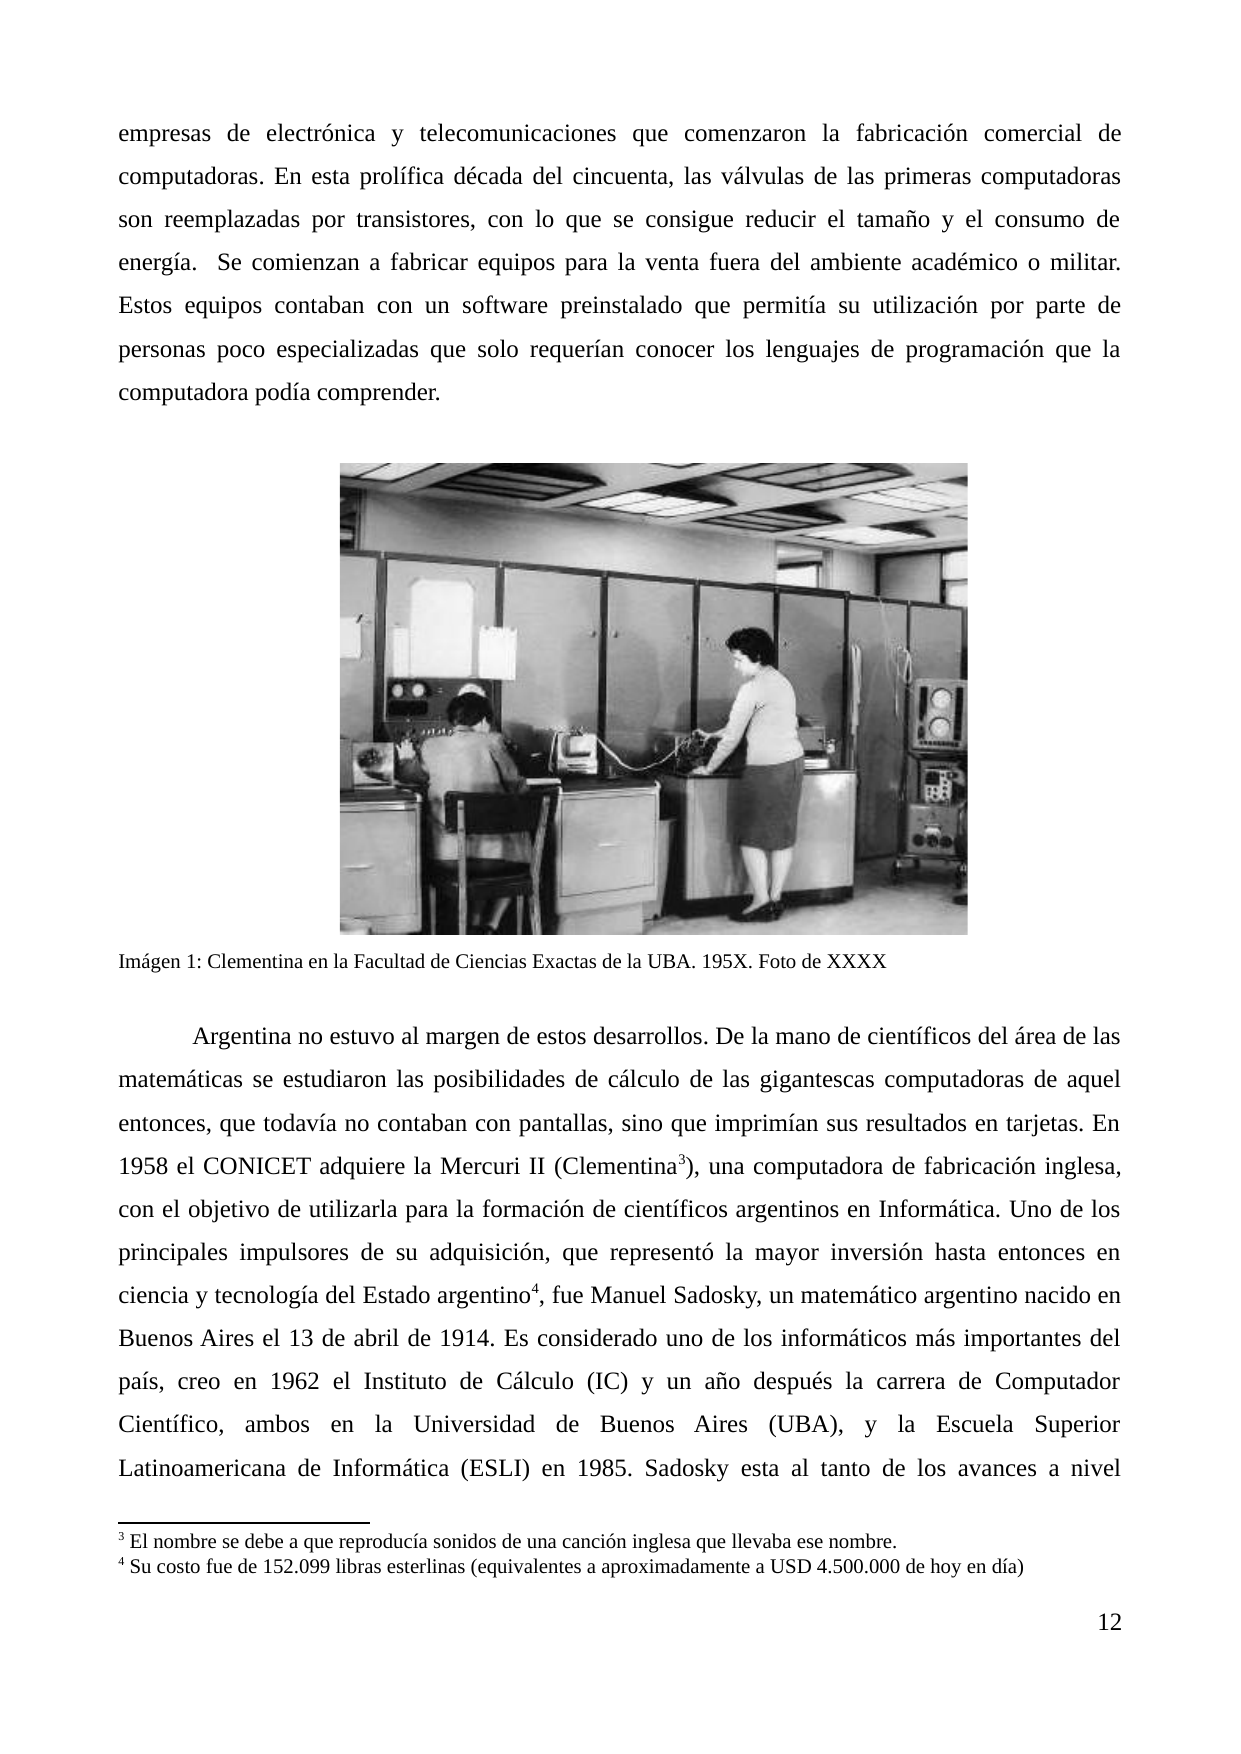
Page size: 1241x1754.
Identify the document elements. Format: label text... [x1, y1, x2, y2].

text empresas de electrónica y telecomunicaciones que comenzaron la fabricación comercial de computadoras. En esta prolífica década del cincuenta, las válvulas de las primeras computadoras son reemplazadas por transistores, con lo que se consigue reducir el tamaño y el consumo de energía. Se comienzan a fabricar equipos para la venta fuera del ambiente académico o militar. Estos equipos contaban con un software preinstalado que permitía su utilización por parte de personas poco especializadas que solo requerían conocer los lenguajes de programación que la computadora podía comprender. [118, 118, 1122, 406]
text Su costo fue de 152.099 libras esterlinas (equivalentes a aproximadamente a USD 4.500.000 de hoy en día) [118, 1553, 1122, 1578]
picture [339, 463, 968, 935]
text El nombre se debe a que reproducía sonidos de una canción inglesa que llevaba ese nombre. [118, 1529, 1122, 1553]
text Imágen 1: Clementina en la Facultad de Ciencias Exactas de la UBA. 195X. Foto de XXXX [118, 949, 1122, 973]
text Argentina no estuvo al margen de estos desarrollos. De la mano de científicos del área de las matemáticas se estudiaron las posibilidades de cálculo de las gigantescas computadoras de aquel entonces, que todavía no contaban con pantallas, sino que imprimían sus resultados en tarjetas. En 1958 el CONICET adquiere la Mercuri II (Clementina), una computadora de fabricación inglesa, con el objetivo de utilizarla para la formación de científicos argentinos en Informática. Uno de los principales impulsores de su adquisición, que representó la mayor inversión hasta entonces en ciencia y tecnología del Estado argentino, fue Manuel Sadosky, un matemático argentino nacido en Buenos Aires el 13 de abril de 1914. Es considerado uno de los informáticos más importantes del país, creo en 1962 el Instituto de Cálculo (IC) y un año después la carrera de Computador Científico, ambos en la Universidad de Buenos Aires (UBA), y la Escuela Superior Latinoamericana de Informática (ESLI) en 1985. Sadosky esta al tanto de los avances a nivel [118, 1021, 1122, 1481]
